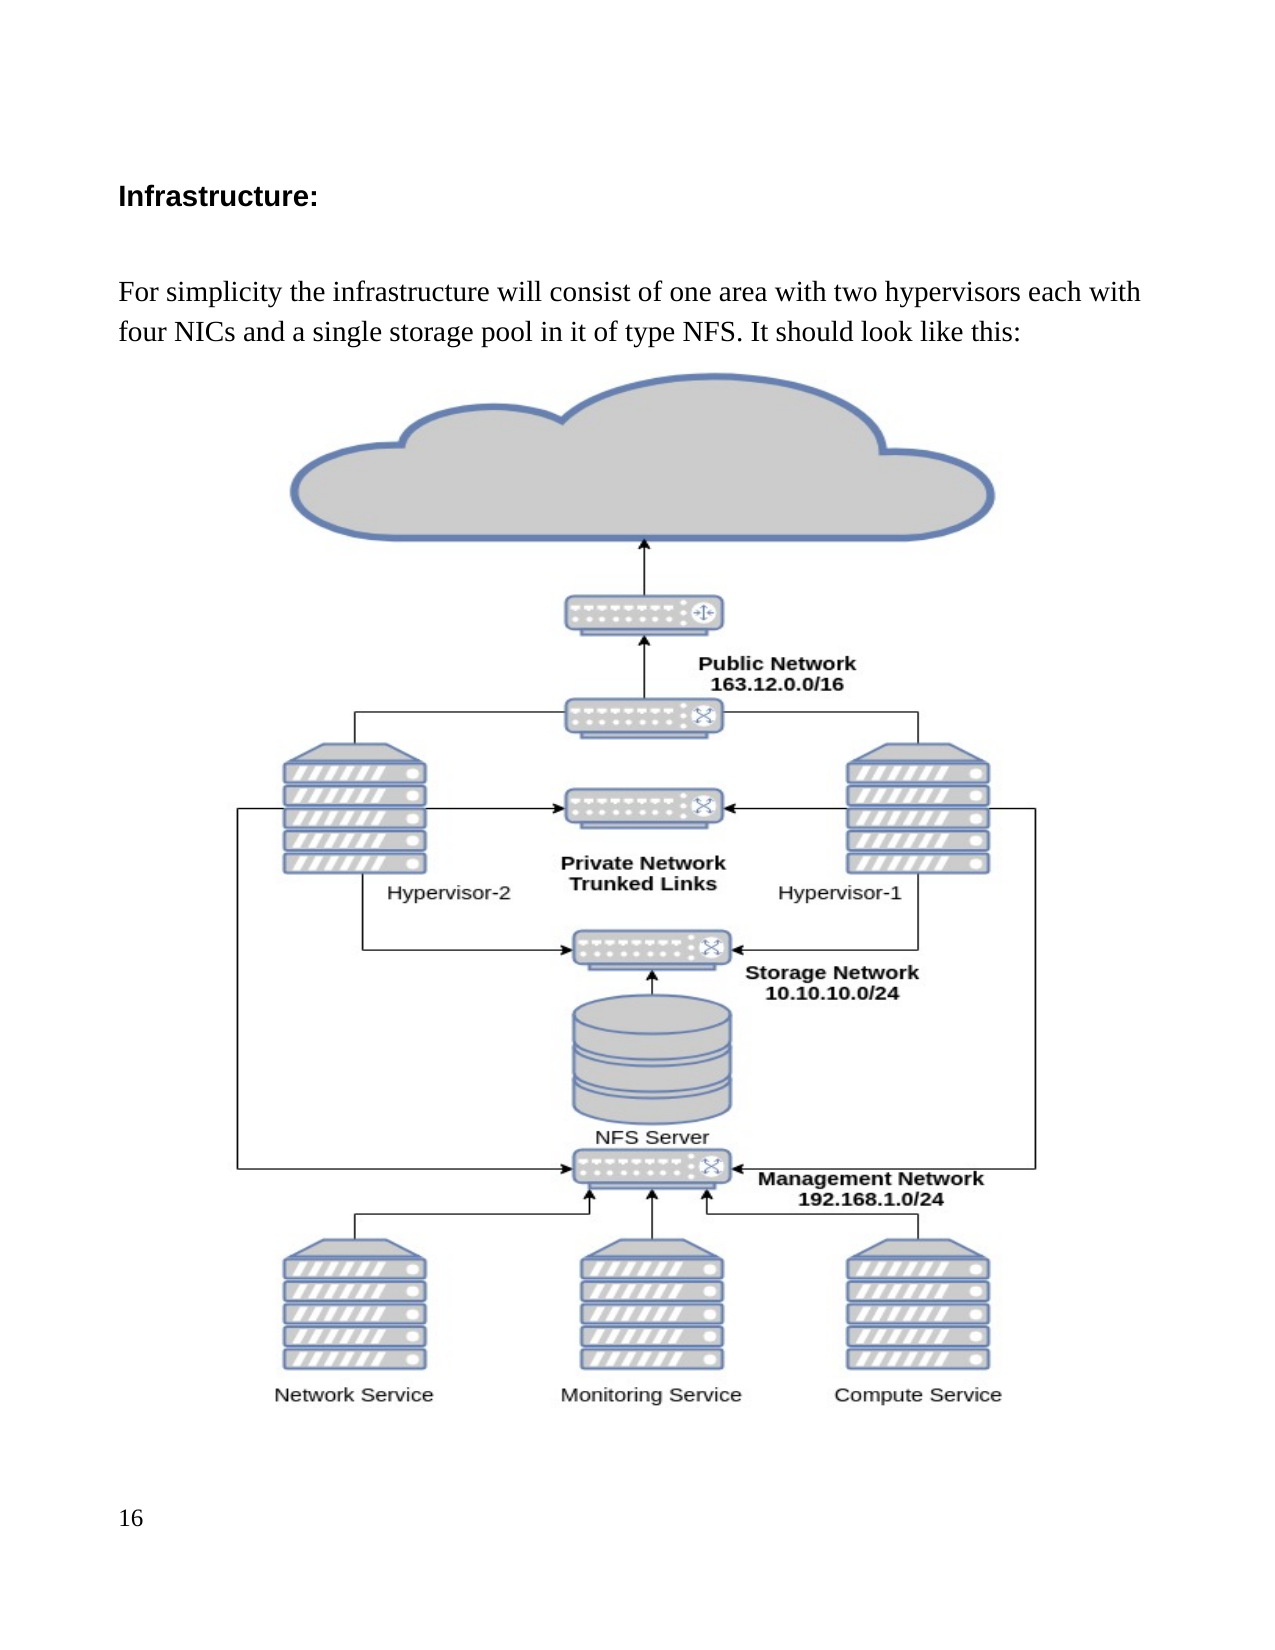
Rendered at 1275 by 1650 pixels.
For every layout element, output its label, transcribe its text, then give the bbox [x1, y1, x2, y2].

subtitle Infrastructure: [118, 179, 1157, 213]
picture [226, 369, 1049, 1408]
text For simplicity the infrastructure will consist of one area with two hypervisors each with four NICs and a single storage pool in it of type NFS. It should look like this: [118, 274, 1157, 348]
